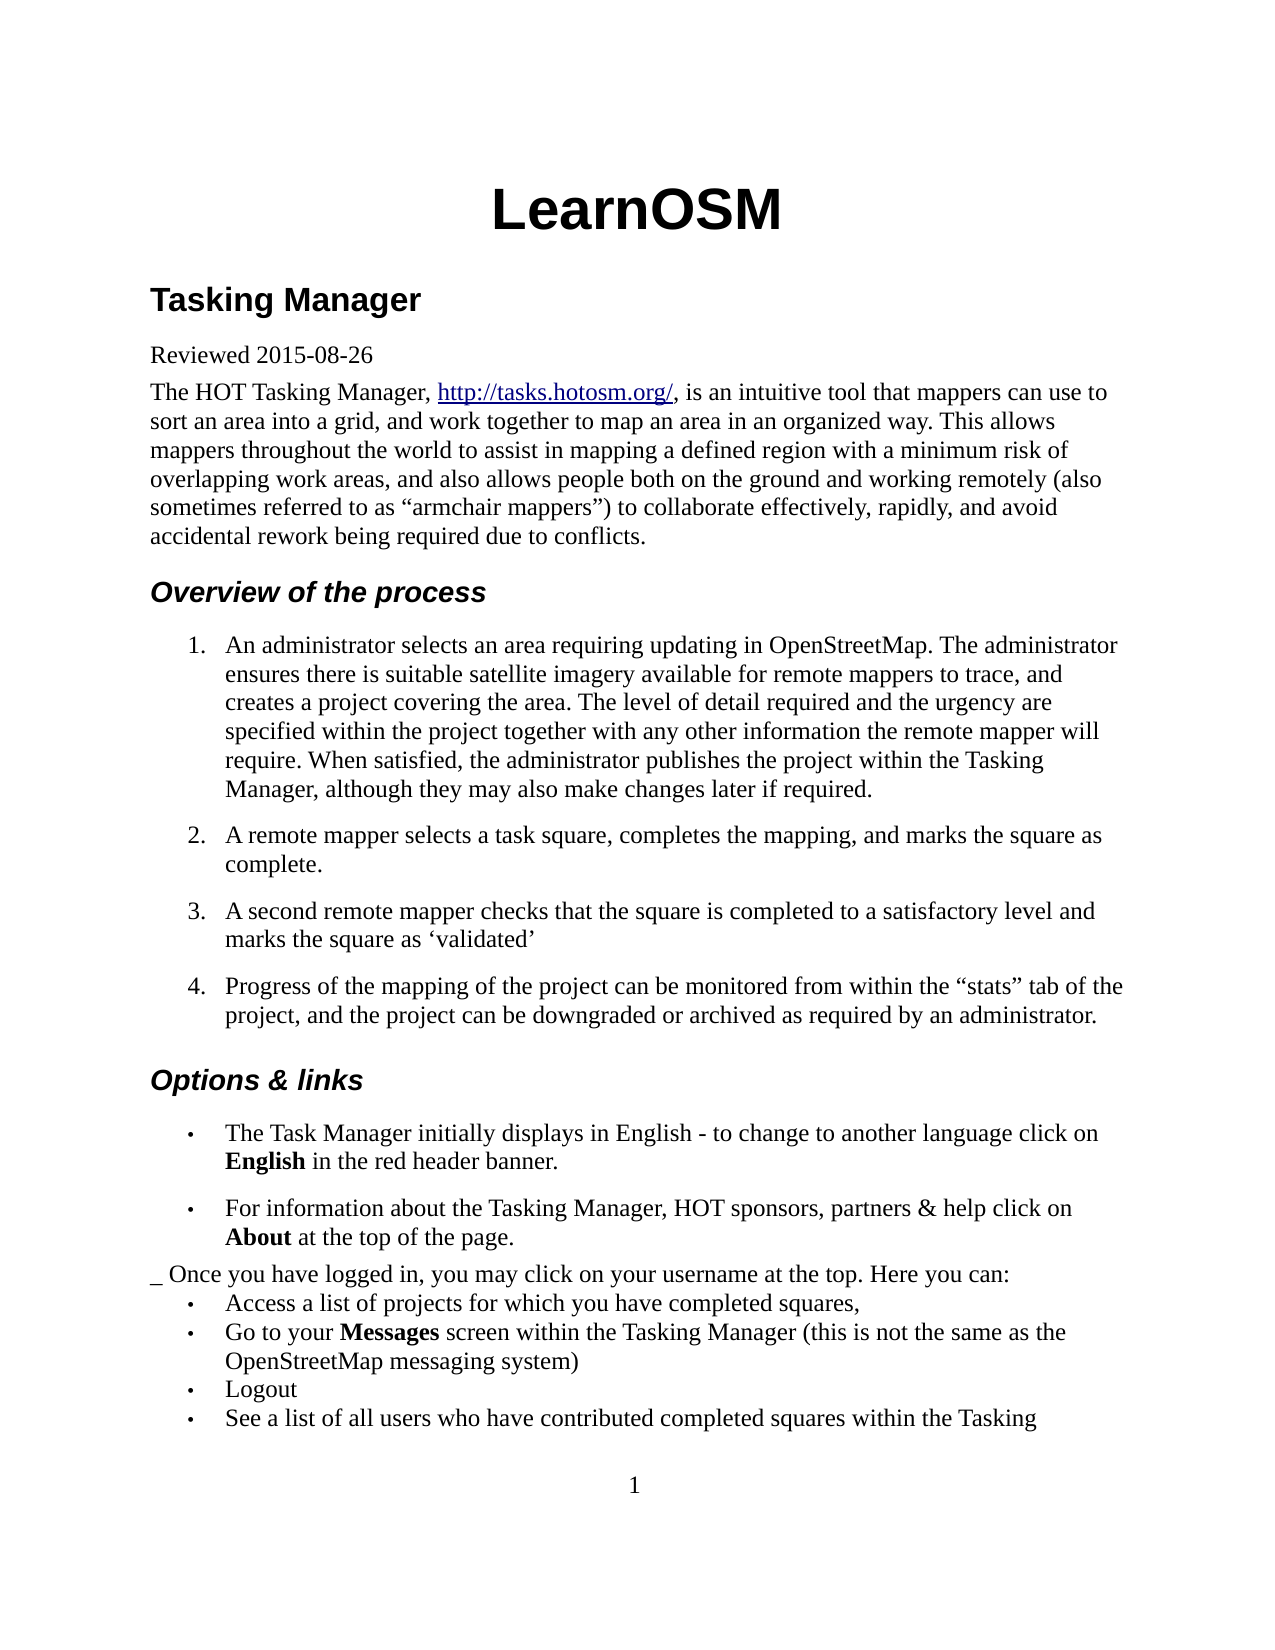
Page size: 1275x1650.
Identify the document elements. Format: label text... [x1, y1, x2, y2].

subtitle Tasking Manager [150, 279, 1125, 318]
text _ Once you have logged in, you may click on your username at the top. Here you can: [150, 1259, 1125, 1288]
list See a list of all users who have contributed completed squares within the Tasking [187, 1403, 1125, 1432]
list A remote mapper selects a task square, completes the mapping, and marks the square as complete. [187, 820, 1125, 878]
list Progress of the mapping of the project can be monitored from within the “stats” tab of the project, and the project can be downgraded or archived as required by an administrator. [187, 971, 1125, 1029]
text The HOT Tasking Manager, http://tasks.hotosm.org/, is an intuitive tool that mappers can use to sort an area into a grid, and work together to map an area in an organized way. This allows mappers throughout the world to assist in mapping a defined region with a minimum risk of overlapping work areas, and also allows people both on the ground and working remotely (also sometimes referred to as “armchair mappers”) to collaborate effectively, rapidly, and avoid accidental rework being required due to conflicts. [150, 377, 1125, 550]
list Logout [187, 1374, 1125, 1403]
list An administrator selects an area requiring updating in OpenStreetMap. The administrator ensures there is suitable satellite imagery available for remote mappers to trace, and creates a project covering the area. The level of detail required and the urgency are specified within the project together with any other information the remote mapper will require. When satisfied, the administrator publishes the project within the Tasking Manager, although they may also make changes later if required. [187, 630, 1125, 802]
text Reviewed 2015-08-26 [150, 340, 1125, 368]
list Access a list of projects for which you have completed squares, [187, 1288, 1125, 1317]
list For information about the Tasking Manager, HOT sponsors, partners & help click on About at the top of the page. [187, 1193, 1125, 1251]
list A second remote mapper checks that the square is completed to a satisfactory level and marks the square as ‘validated’ [187, 896, 1125, 953]
subtitle Options & links [150, 1063, 1125, 1096]
subtitle Overview of the process [150, 575, 1125, 608]
title LearnOSM [150, 175, 1125, 242]
list Go to your Messages screen within the Tasking Manager (this is not the same as the OpenStreetMap messaging system) [187, 1317, 1125, 1374]
list The Task Manager initially displays in English - to change to another language click on English in the red header banner. [187, 1118, 1125, 1175]
